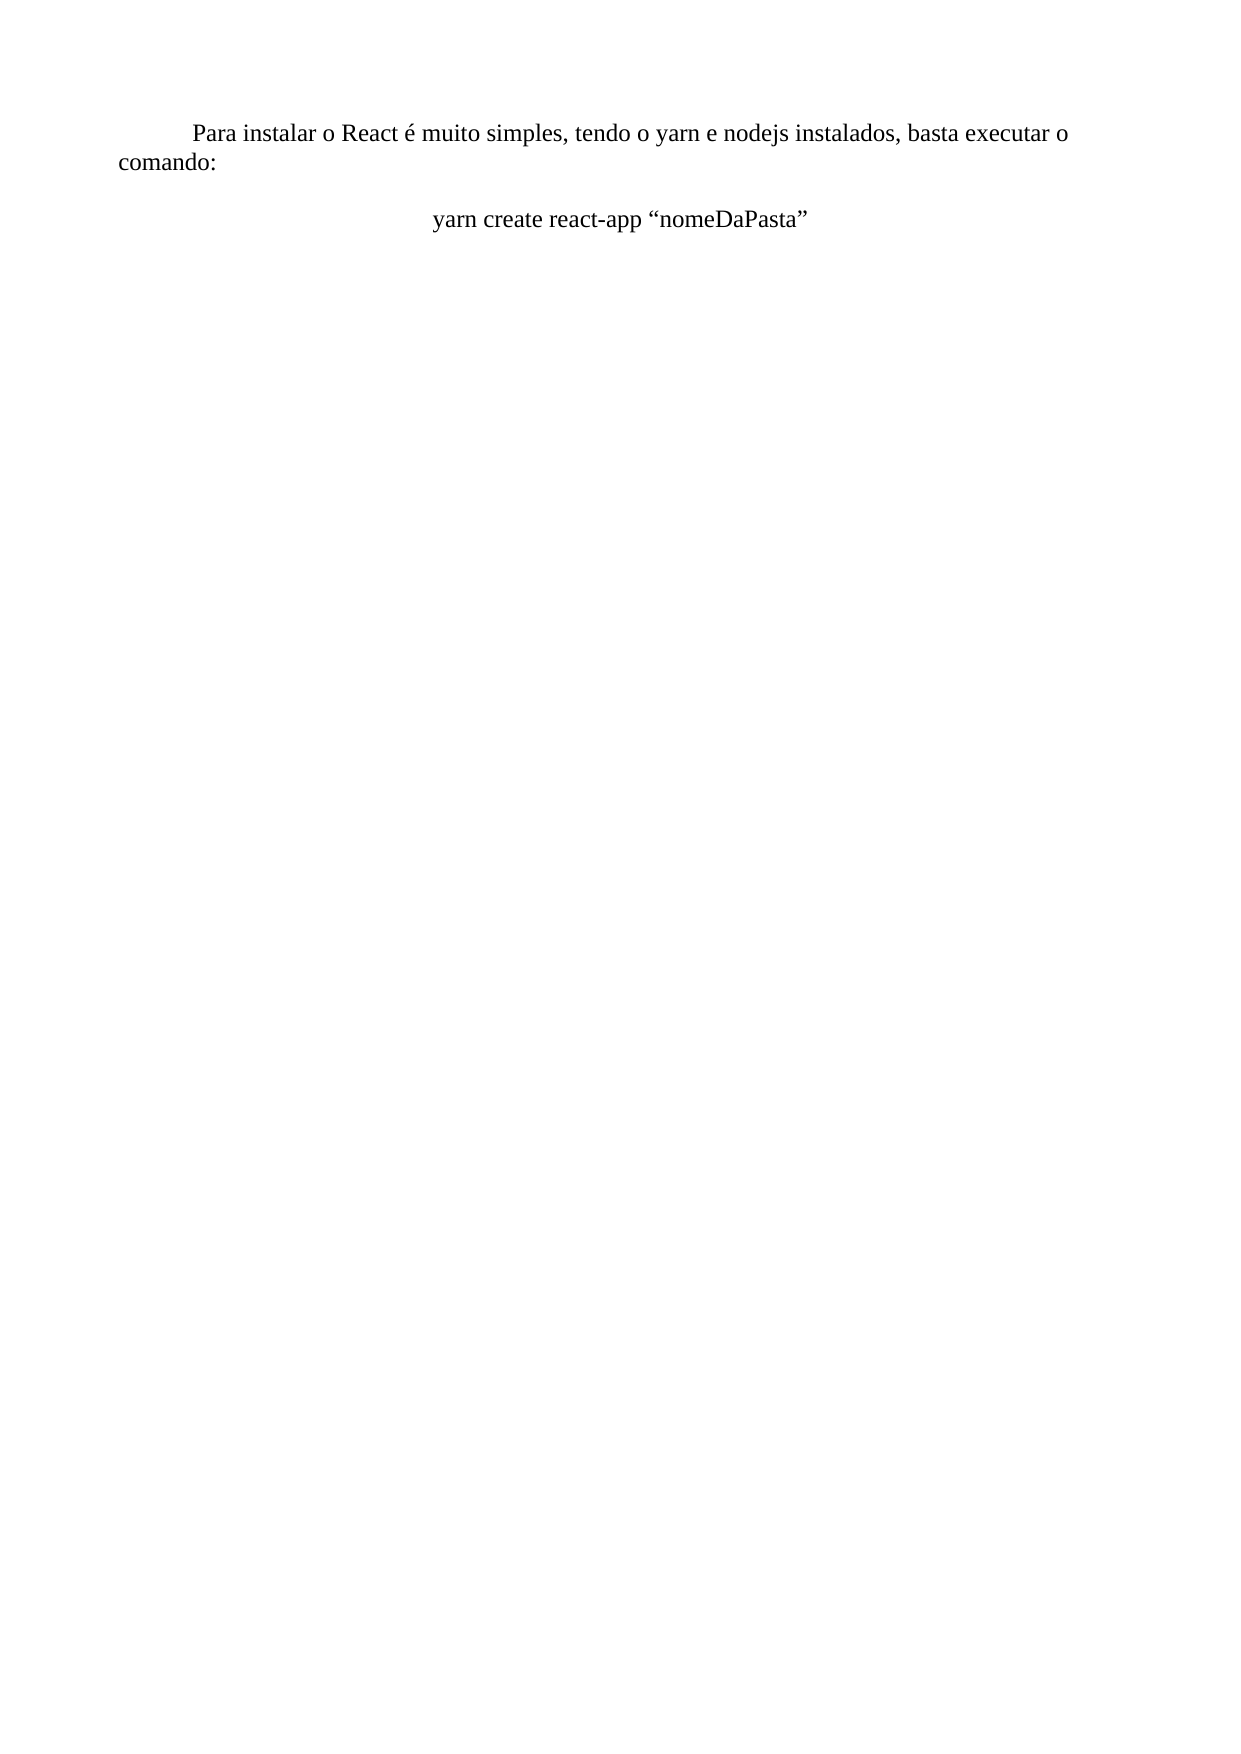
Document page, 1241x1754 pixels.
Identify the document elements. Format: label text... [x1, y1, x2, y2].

text Para instalar o React é muito simples, tendo o yarn e nodejs instalados, basta executar o comando: [118, 118, 1122, 176]
text yarn create react-app “nomeDaPasta” [118, 204, 1122, 233]
